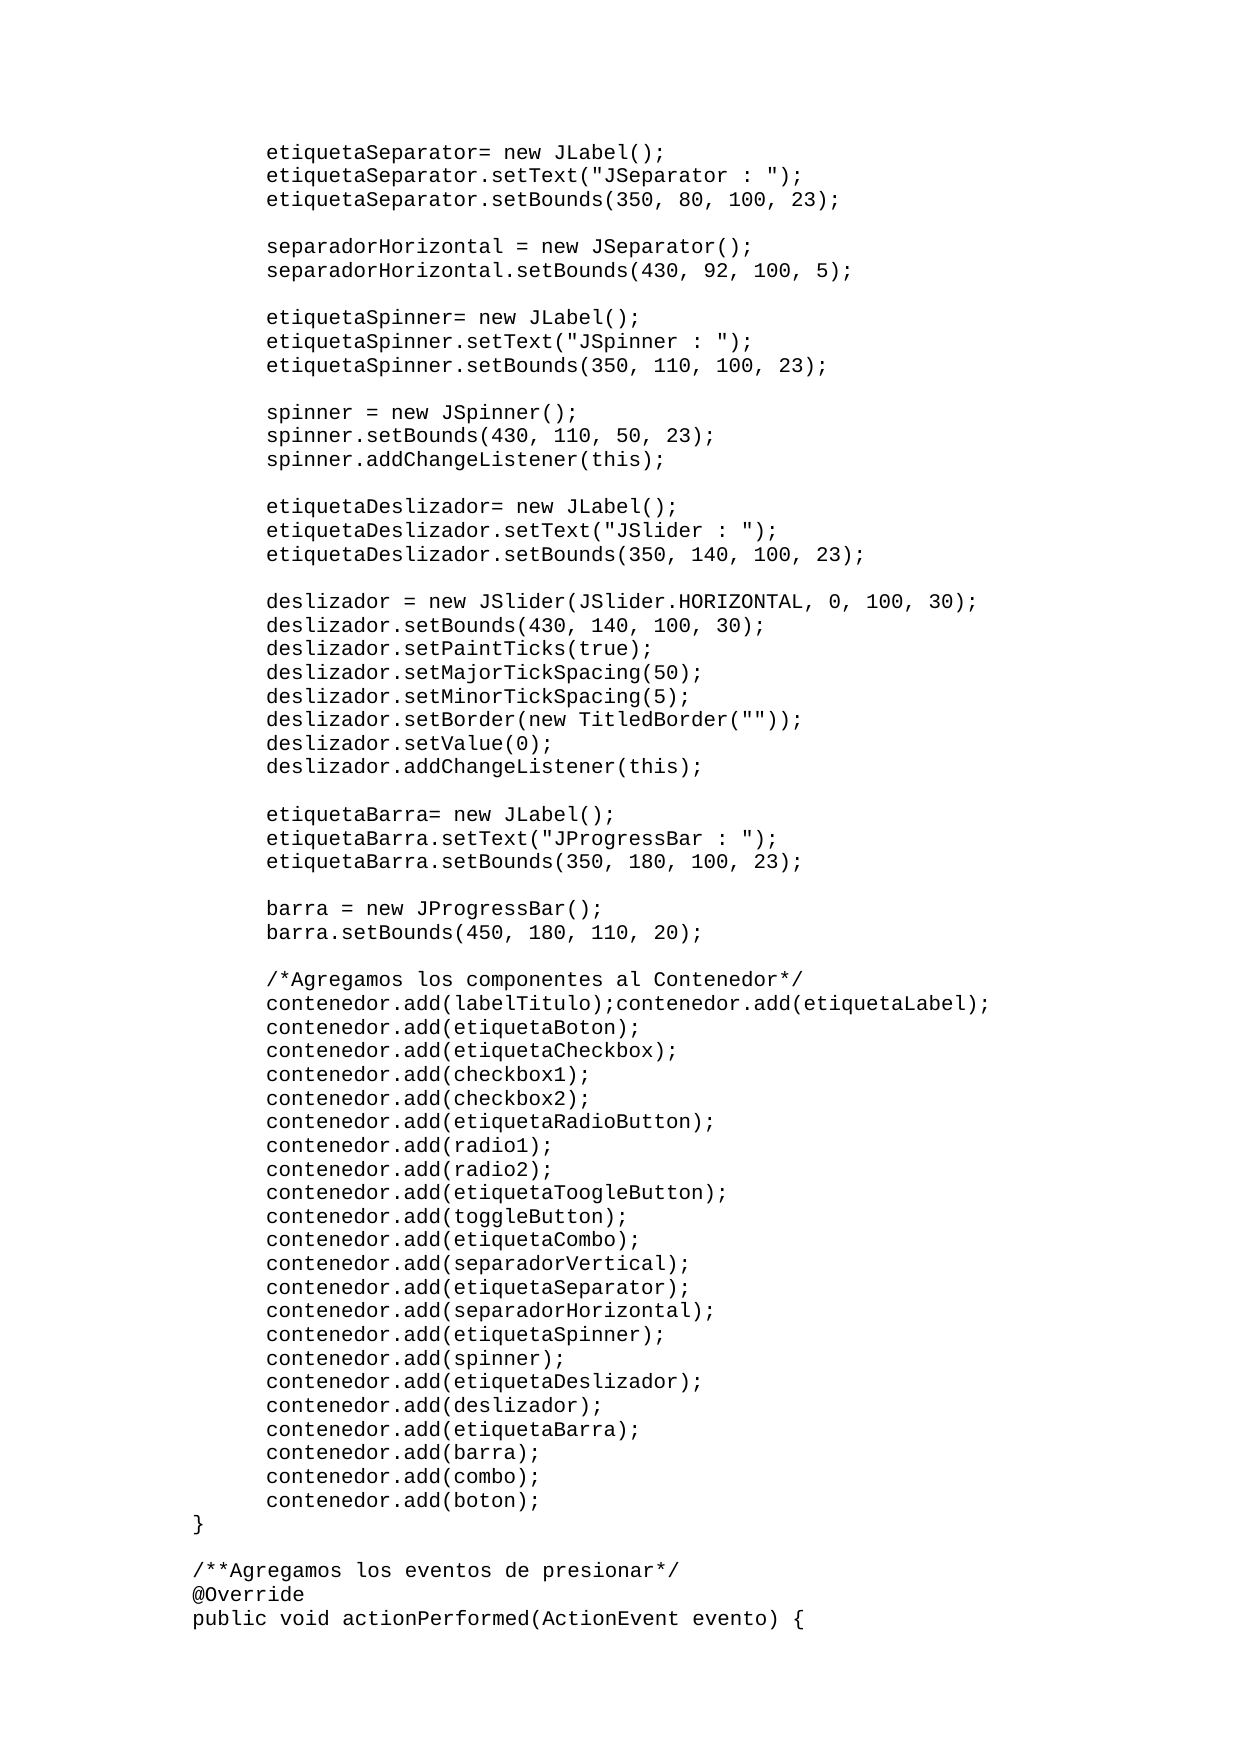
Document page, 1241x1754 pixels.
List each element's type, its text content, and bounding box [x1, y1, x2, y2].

text deslizador.setMajorTickSpacing(50); [118, 662, 1122, 686]
text etiquetaSeparator.setText("JSeparator : "); [118, 165, 1122, 189]
text etiquetaSeparator.setBounds(350, 80, 100, 23); [118, 189, 1122, 213]
text etiquetaBarra.setText("JProgressBar : "); [118, 827, 1122, 851]
text contenedor.add(etiquetaBarra); [118, 1419, 1122, 1442]
text etiquetaBarra.setBounds(350, 180, 100, 23); [118, 851, 1122, 875]
text } [118, 1513, 1122, 1537]
text deslizador.addChangeListener(this); [118, 757, 1122, 780]
text contenedor.add(combo); [118, 1466, 1122, 1489]
text contenedor.add(boton); [118, 1489, 1122, 1513]
text spinner = new JSpinner(); [118, 402, 1122, 426]
text contenedor.add(barra); [118, 1442, 1122, 1466]
text deslizador.setMinorTickSpacing(5); [118, 686, 1122, 709]
text contenedor.add(radio1); [118, 1135, 1122, 1158]
text contenedor.add(etiquetaDeslizador); [118, 1371, 1122, 1395]
text contenedor.add(etiquetaCombo); [118, 1229, 1122, 1253]
text deslizador.setBorder(new TitledBorder("")); [118, 709, 1122, 733]
text contenedor.add(etiquetaSeparator); [118, 1277, 1122, 1300]
text separadorHorizontal = new JSeparator(); [118, 236, 1122, 260]
text etiquetaSeparator= new JLabel(); [118, 142, 1122, 165]
text contenedor.add(etiquetaSpinner); [118, 1324, 1122, 1348]
text etiquetaDeslizador.setText("JSlider : "); [118, 520, 1122, 544]
text contenedor.add(separadorVertical); [118, 1253, 1122, 1277]
text /**Agregamos los eventos de presionar*/ [118, 1561, 1122, 1584]
text etiquetaBarra= new JLabel(); [118, 804, 1122, 827]
text contenedor.add(labelTitulo);contenedor.add(etiquetaLabel); [118, 993, 1122, 1017]
text etiquetaDeslizador= new JLabel(); [118, 496, 1122, 520]
text /*Agregamos los componentes al Contenedor*/ [118, 969, 1122, 993]
text contenedor.add(checkbox2); [118, 1088, 1122, 1111]
text contenedor.add(etiquetaBoton); [118, 1017, 1122, 1040]
text deslizador = new JSlider(JSlider.HORIZONTAL, 0, 100, 30); [118, 591, 1122, 615]
text contenedor.add(etiquetaCheckbox); [118, 1040, 1122, 1064]
text contenedor.add(spinner); [118, 1348, 1122, 1371]
text contenedor.add(checkbox1); [118, 1064, 1122, 1088]
text etiquetaDeslizador.setBounds(350, 140, 100, 23); [118, 544, 1122, 567]
text deslizador.setPaintTicks(true); [118, 638, 1122, 662]
text contenedor.add(etiquetaToogleButton); [118, 1182, 1122, 1206]
text contenedor.add(toggleButton); [118, 1206, 1122, 1229]
text @Override [118, 1584, 1122, 1608]
text etiquetaSpinner.setBounds(350, 110, 100, 23); [118, 354, 1122, 378]
text spinner.setBounds(430, 110, 50, 23); [118, 426, 1122, 449]
text contenedor.add(etiquetaRadioButton); [118, 1111, 1122, 1135]
text barra = new JProgressBar(); [118, 898, 1122, 922]
text barra.setBounds(450, 180, 110, 20); [118, 922, 1122, 946]
text contenedor.add(radio2); [118, 1158, 1122, 1182]
text separadorHorizontal.setBounds(430, 92, 100, 5); [118, 260, 1122, 284]
text spinner.addChangeListener(this); [118, 449, 1122, 473]
text public void actionPerformed(ActionEvent evento) { [118, 1608, 1122, 1631]
text deslizador.setBounds(430, 140, 100, 30); [118, 615, 1122, 638]
text contenedor.add(separadorHorizontal); [118, 1300, 1122, 1324]
text contenedor.add(deslizador); [118, 1395, 1122, 1419]
text etiquetaSpinner.setText("JSpinner : "); [118, 331, 1122, 354]
text etiquetaSpinner= new JLabel(); [118, 307, 1122, 331]
text deslizador.setValue(0); [118, 733, 1122, 757]
